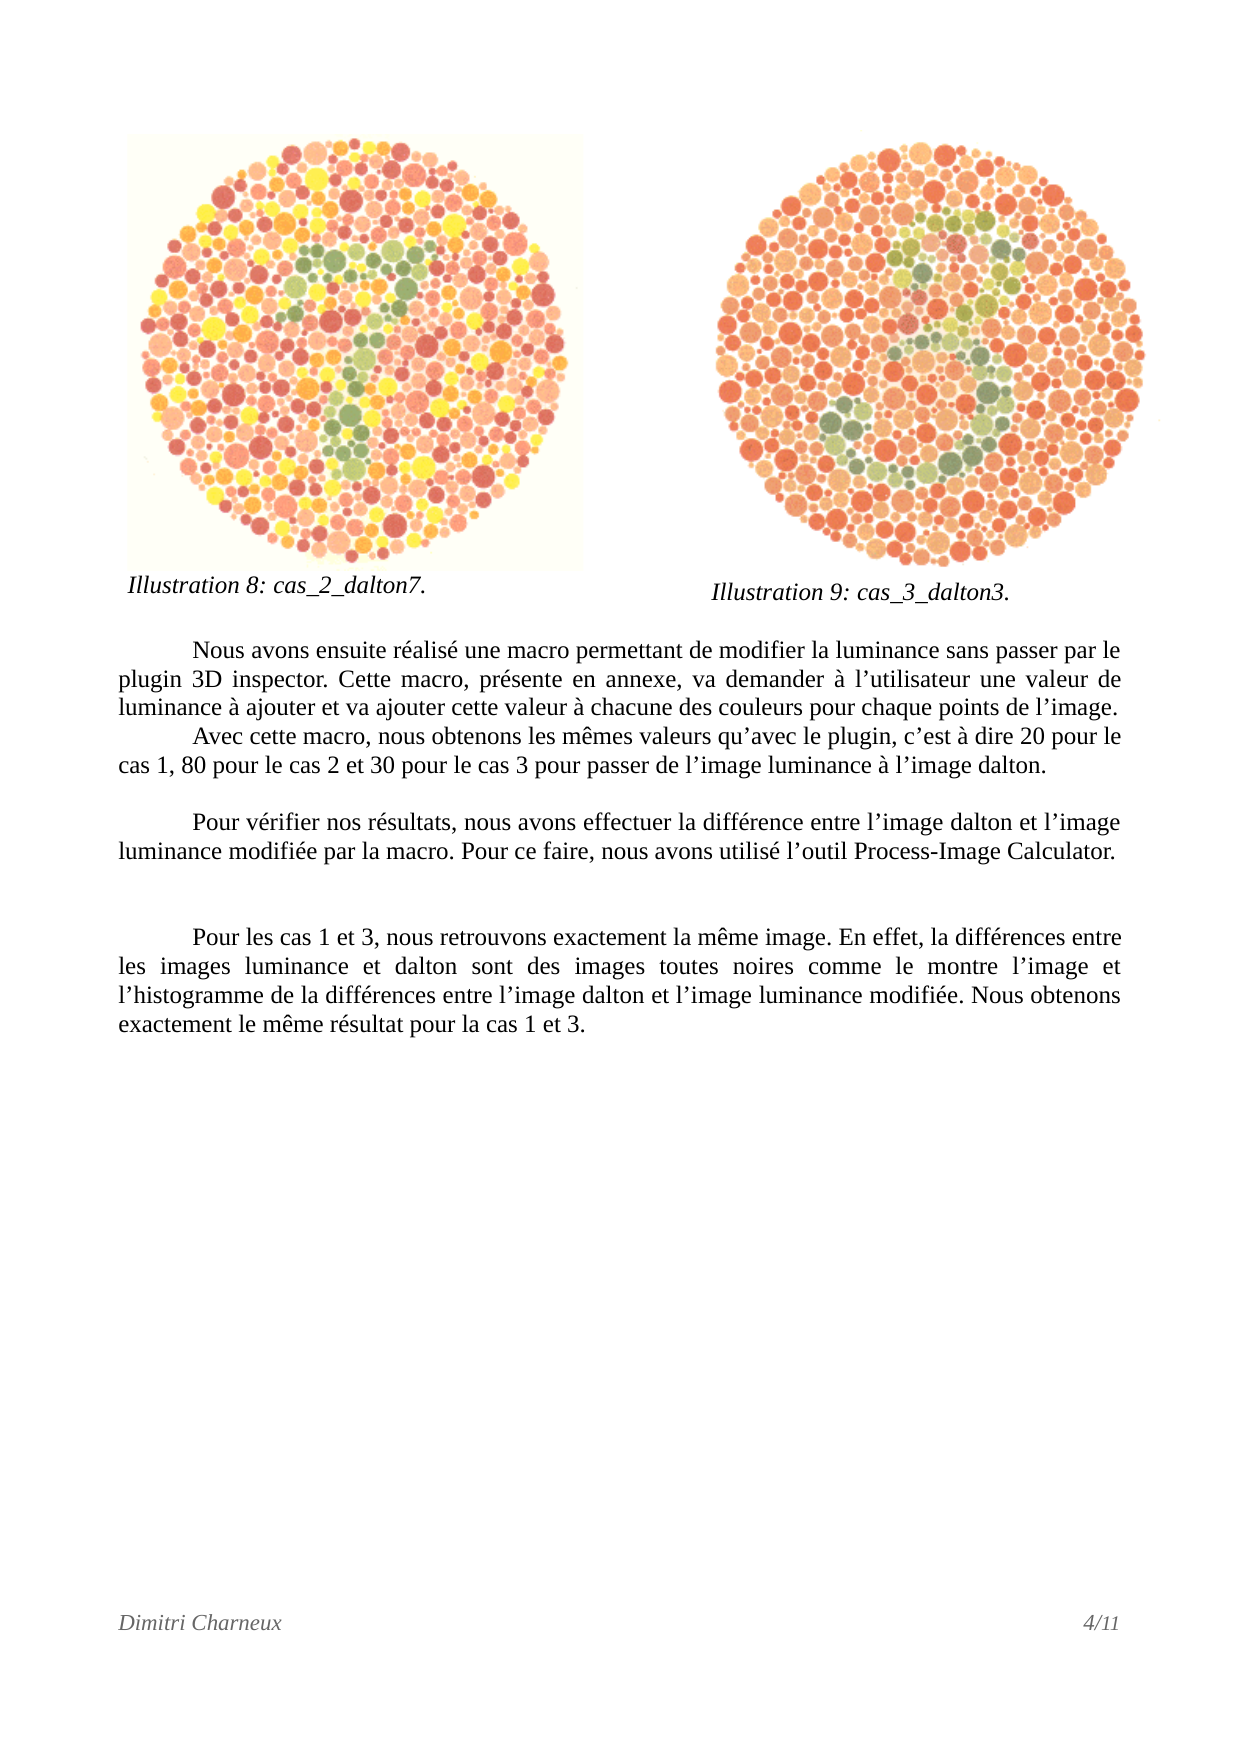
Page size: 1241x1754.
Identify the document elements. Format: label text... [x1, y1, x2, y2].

picture [127, 134, 584, 571]
picture [711, 130, 1164, 578]
text Avec cette macro, nous obtenons les mêmes valeurs qu’avec le plugin, c’est à dire 20 pour le cas 1, 80 pour le cas 2 et 30 pour le cas 3 pour passer de l’image luminance à l’image dalton. [118, 721, 1122, 779]
text Nous avons ensuite réalisé une macro permettant de modifier la luminance sans passer par le plugin 3D inspector. Cette macro, présente en annexe, va demander à l’utilisateur une valeur de luminance à ajouter et va ajouter cette valeur à chacune des couleurs pour chaque points de l’image. [118, 635, 1122, 721]
text Pour vérifier nos résultats, nous avons effectuer la différence entre l’image dalton et l’image luminance modifiée par la macro. Pour ce faire, nous avons utilisé l’outil Process-Image Calculator. [118, 807, 1122, 865]
text Pour les cas 1 et 3, nous retrouvons exactement la même image. En effet, la différences entre les images luminance et dalton sont des images toutes noires comme le montre l’image et l’histogramme de la différences entre l’image dalton et l’image luminance modifiée. Nous obtenons exactement le même résultat pour la cas 1 et 3. [118, 922, 1122, 1037]
text Illustration 8: cas_2_dalton7. [127, 571, 583, 599]
text Illustration 9: cas_3_dalton3. [711, 578, 1164, 606]
